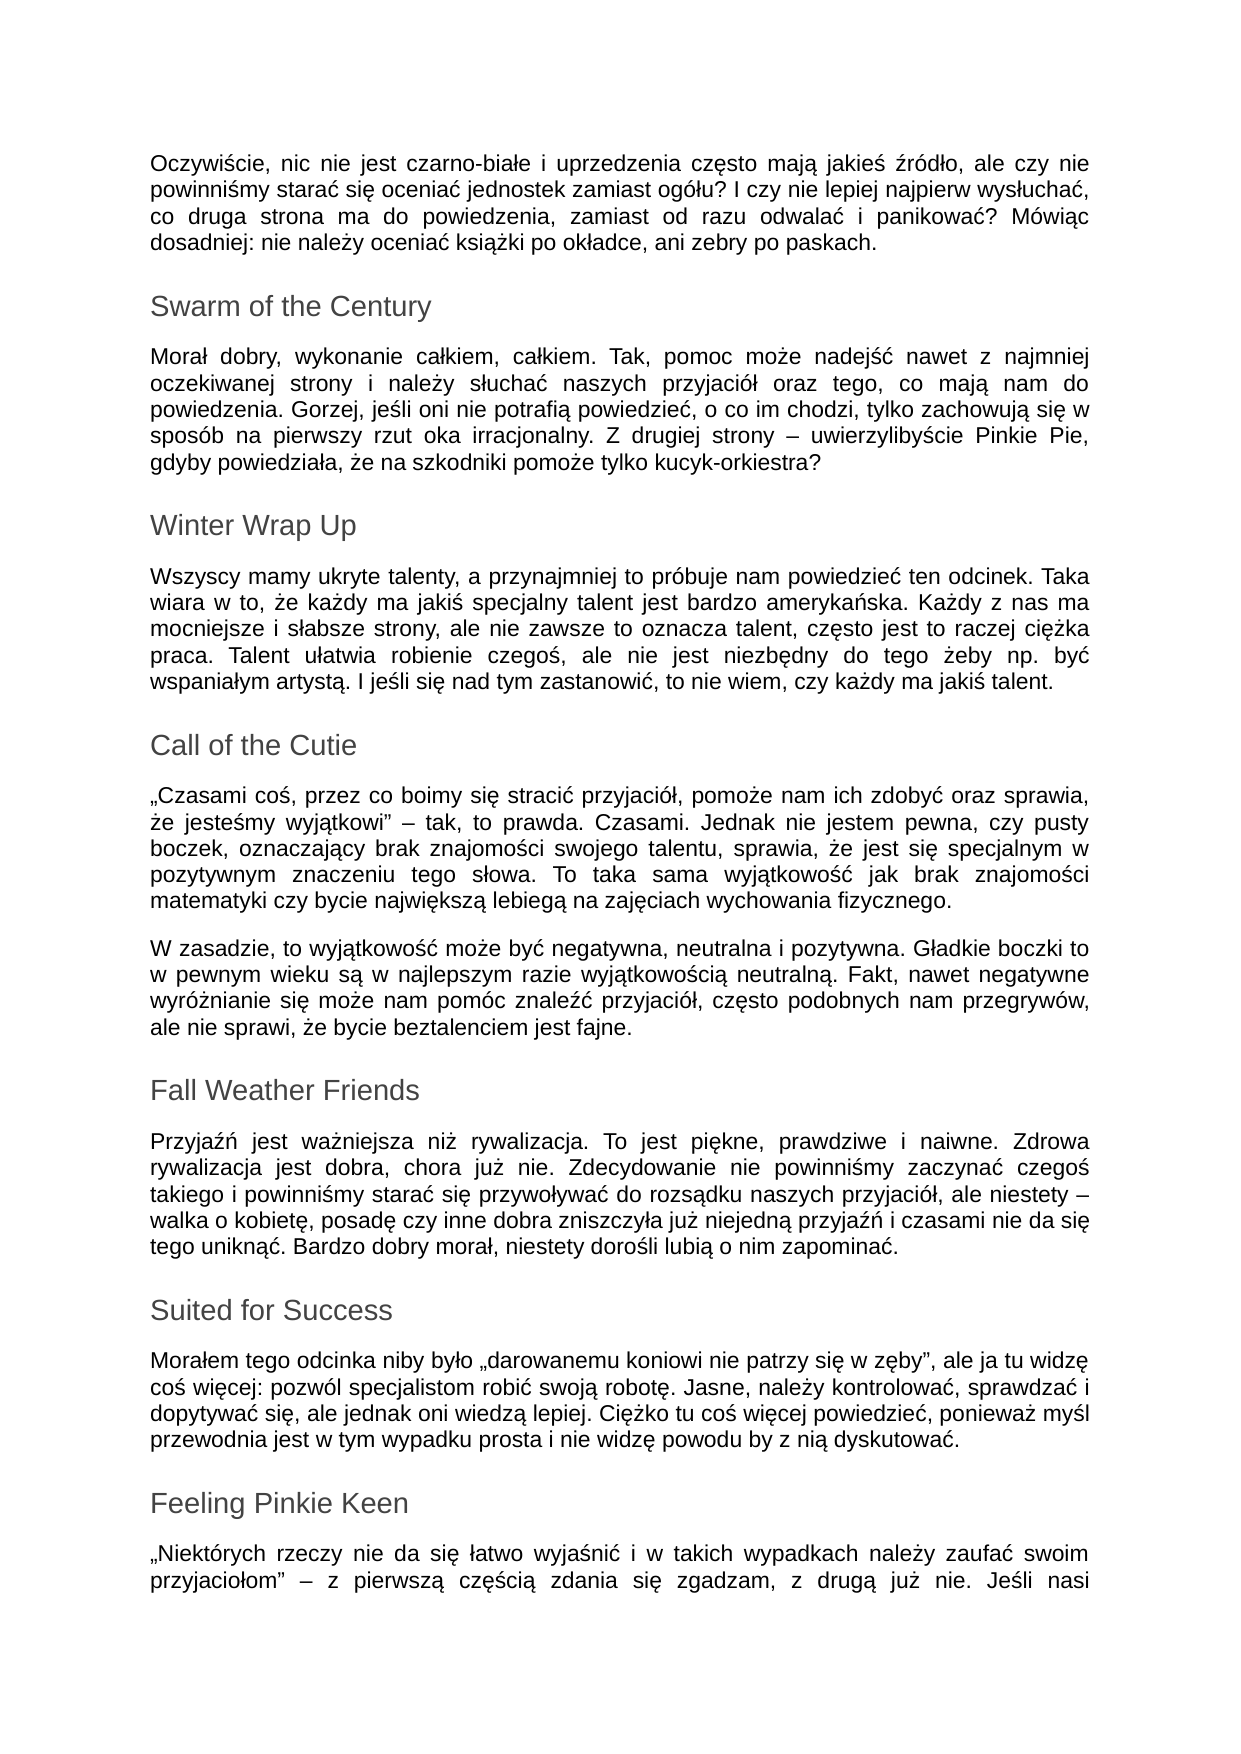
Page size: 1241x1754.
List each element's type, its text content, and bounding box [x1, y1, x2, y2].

subtitle Fall Weather Friends [150, 1073, 1090, 1107]
subtitle Feeling Pinkie Keen [150, 1486, 1090, 1519]
subtitle Call of the Cutie [150, 728, 1090, 761]
text Przyjaźń jest ważniejsza niż rywalizacja. To jest piękne, prawdziwe i naiwne. Zdrowa rywalizacja jest dobra, chora już nie. Zdecydowanie nie powinniśmy zaczynać czegoś takiego i powinniśmy starać się przywoływać do rozsądku naszych przyjaciół, ale niestety – walka o kobietę, posadę czy inne dobra zniszczyła już niejedną przyjaźń i czasami nie da się tego uniknąć. Bardzo dobry morał, niestety dorośli lubią o nim zapominać. [150, 1128, 1090, 1259]
text Morał dobry, wykonanie całkiem, całkiem. Tak, pomoc może nadejść nawet z najmniej oczekiwanej strony i należy słuchać naszych przyjaciół oraz tego, co mają nam do powiedzenia. Gorzej, jeśli oni nie potrafią powiedzieć, o co im chodzi, tylko zachowują się w sposób na pierwszy rzut oka irracjonalny. Z drugiej strony – uwierzylibyście Pinkie Pie, gdyby powiedziała, że na szkodniki pomoże tylko kucyk-orkiestra? [150, 343, 1090, 475]
text „Czasami coś, przez co boimy się stracić przyjaciół, pomoże nam ich zdobyć oraz sprawia, że jesteśmy wyjątkowi” – tak, to prawda. Czasami. Jednak nie jestem pewna, czy pusty boczek, oznaczający brak znajomości swojego talentu, sprawia, że jest się specjalnym w pozytywnym znaczeniu tego słowa. To taka sama wyjątkowość jak brak znajomości matematyki czy bycie największą lebiegą na zajęciach wychowania fizycznego. [150, 782, 1090, 914]
subtitle Winter Wrap Up [150, 508, 1090, 542]
text Wszyscy mamy ukryte talenty, a przynajmniej to próbuje nam powiedzieć ten odcinek. Taka wiara w to, że każdy ma jakiś specjalny talent jest bardzo amerykańska. Każdy z nas ma mocniejsze i słabsze strony, ale nie zawsze to oznacza talent, często jest to raczej ciężka praca. Talent ułatwia robienie czegoś, ale nie jest niezbędny do tego żeby np. być wspaniałym artystą. I jeśli się nad tym zastanowić, to nie wiem, czy każdy ma jakiś talent. [150, 563, 1090, 694]
text Oczywiście, nic nie jest czarno-białe i uprzedzenia często mają jakieś źródło, ale czy nie powinniśmy starać się oceniać jednostek zamiast ogółu? I czy nie lepiej najpierw wysłuchać, co druga strona ma do powiedzenia, zamiast od razu odwalać i panikować? Mówiąc dosadniej: nie należy oceniać książki po okładce, ani zebry po paskach. [150, 150, 1090, 255]
text „Niektórych rzeczy nie da się łatwo wyjaśnić i w takich wypadkach należy zaufać swoim przyjaciołom” – z pierwszą częścią zdania się zgadzam, z drugą już nie. Jeśli nasi [150, 1540, 1090, 1593]
text Morałem tego odcinka niby było „darowanemu koniowi nie patrzy się w zęby”, ale ja tu widzę coś więcej: pozwól specjalistom robić swoją robotę. Jasne, należy kontrolować, sprawdzać i dopytywać się, ale jednak oni wiedzą lepiej. Ciężko tu coś więcej powiedzieć, ponieważ myśl przewodnia jest w tym wypadku prosta i nie widzę powodu by z nią dyskutować. [150, 1347, 1090, 1453]
text W zasadzie, to wyjątkowość może być negatywna, neutralna i pozytywna. Gładkie boczki to w pewnym wieku są w najlepszym razie wyjątkowością neutralną. Fakt, nawet negatywne wyróżnianie się może nam pomóc znaleźć przyjaciół, często podobnych nam przegrywów, ale nie sprawi, że bycie beztalenciem jest fajne. [150, 935, 1090, 1040]
subtitle Suited for Success [150, 1293, 1090, 1326]
subtitle Swarm of the Century [150, 289, 1090, 322]
